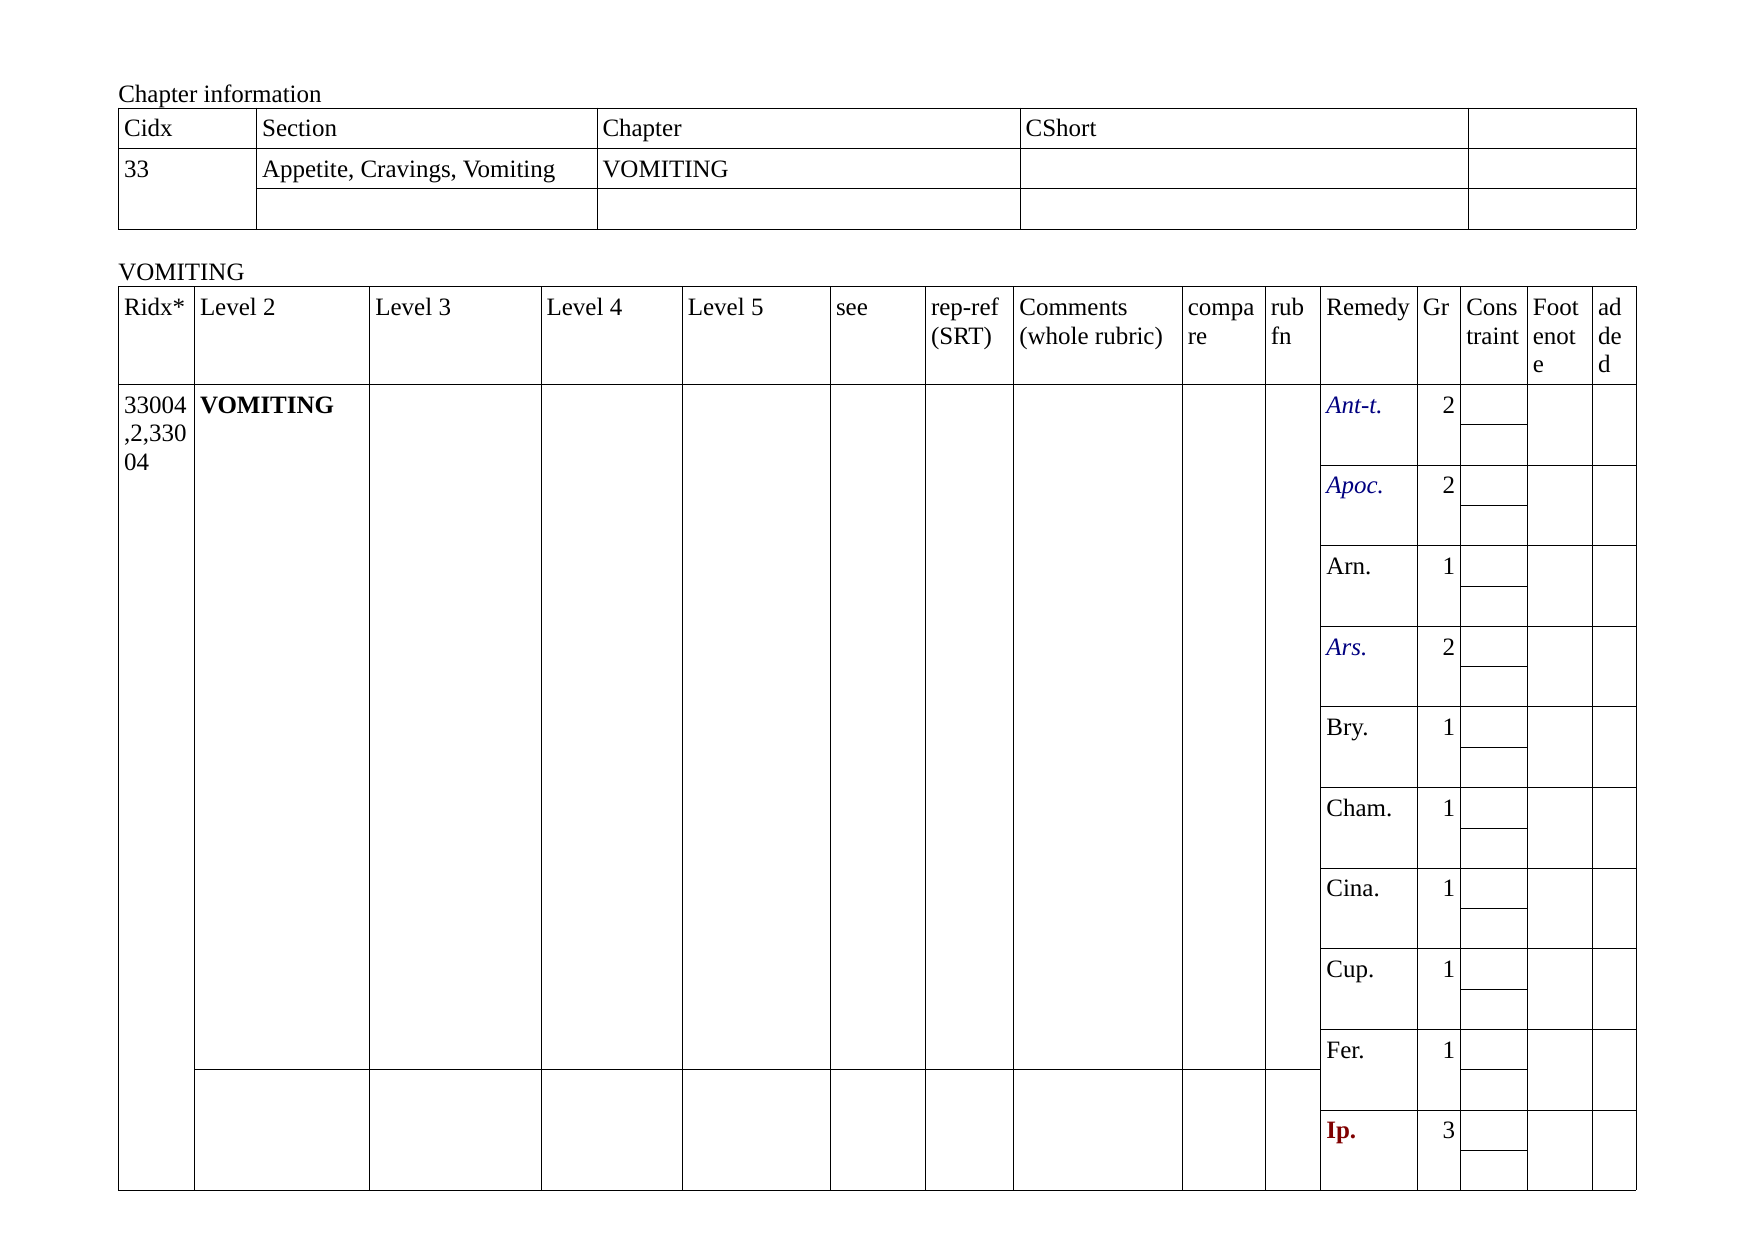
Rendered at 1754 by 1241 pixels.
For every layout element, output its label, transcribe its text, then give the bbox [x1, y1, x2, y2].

table_cell [1461, 587, 1527, 626]
table_cell [1461, 466, 1527, 505]
table_header Level 5 [683, 287, 830, 384]
table_cell [1021, 149, 1468, 188]
table_cell 1 [1418, 949, 1460, 1029]
table_cell [1461, 869, 1527, 908]
table_header Level 3 [370, 287, 541, 384]
table_cell [1528, 707, 1592, 787]
table_header Level 4 [542, 287, 682, 384]
table_cell [1461, 1111, 1527, 1150]
table_header see [831, 287, 925, 384]
table_cell [1528, 466, 1592, 545]
table_cell [542, 1070, 682, 1190]
table_cell [1528, 1111, 1592, 1190]
table_cell [1593, 627, 1636, 706]
table_cell 1 [1418, 869, 1460, 948]
table_cell [370, 385, 541, 1069]
table_cell [1461, 627, 1527, 666]
table_cell Ars. [1321, 627, 1417, 706]
table_header Footenote [1528, 287, 1592, 384]
table_cell [1593, 949, 1636, 1029]
table_cell [1461, 667, 1527, 706]
table_header Gr [1418, 287, 1460, 384]
table_header CShort [1021, 109, 1468, 148]
table_cell [1461, 909, 1527, 948]
table_header Chapter [598, 109, 1020, 148]
table_cell [1528, 949, 1592, 1029]
table_cell [1528, 1030, 1592, 1109]
table_header Level 2 [195, 287, 369, 384]
table_cell 1 [1418, 546, 1460, 626]
table_cell Cina. [1321, 869, 1417, 948]
table_cell Ant-t. [1321, 385, 1417, 464]
table_header Comments (whole rubric) [1014, 287, 1182, 384]
table_cell [1461, 748, 1527, 787]
table_cell [1593, 707, 1636, 787]
table_cell [1528, 385, 1592, 464]
table_cell [683, 385, 830, 1069]
table_cell Vomiting [195, 385, 369, 1069]
table_cell [1461, 1030, 1527, 1069]
table_cell [1461, 385, 1527, 424]
table_cell [683, 1070, 830, 1190]
table_cell [1528, 546, 1592, 626]
table_cell Bry. [1321, 707, 1417, 787]
table_cell [1266, 1070, 1320, 1190]
table_cell [1593, 869, 1636, 948]
table_header added [1593, 287, 1636, 384]
table_cell Ip. [1321, 1111, 1417, 1190]
table_cell Appetite, Cravings, Vomiting [257, 149, 597, 188]
table_cell [1461, 949, 1527, 989]
table_cell Cup. [1321, 949, 1417, 1029]
table_cell [1528, 869, 1592, 948]
table_cell Cham. [1321, 788, 1417, 868]
table_cell 1 [1418, 788, 1460, 868]
table_cell [831, 385, 925, 1069]
table_cell [1183, 1070, 1265, 1190]
table_cell Fer. [1321, 1030, 1417, 1109]
table_cell [1021, 189, 1468, 228]
table_cell [1461, 546, 1527, 586]
table_header Remedy [1321, 287, 1417, 384]
table_header [1469, 109, 1636, 148]
table_cell 33 [119, 149, 256, 228]
table_cell 1 [1418, 1030, 1460, 1109]
table_cell [195, 1070, 369, 1190]
table_cell [1528, 627, 1592, 706]
table_cell [1593, 1111, 1636, 1190]
table_cell [1266, 385, 1320, 1069]
table_cell 33004,2,33004 [119, 385, 194, 1190]
table_cell [1469, 189, 1636, 228]
table_header rub fn [1266, 287, 1320, 384]
table_cell [1469, 149, 1636, 188]
table_cell [1593, 546, 1636, 626]
table_header Section [257, 109, 597, 148]
table_cell [257, 189, 597, 228]
table_cell 2 [1418, 627, 1460, 706]
table_cell 2 [1418, 385, 1460, 464]
table_cell [1014, 385, 1182, 1069]
table_cell [1461, 788, 1527, 827]
table_header Constraint [1461, 287, 1527, 384]
table_cell [926, 1070, 1013, 1190]
table_header Cidx [119, 109, 256, 148]
table_header Ridx* [119, 287, 194, 384]
table_header rep-ref (SRT) [926, 287, 1013, 384]
table_cell [370, 1070, 541, 1190]
table_cell [1593, 788, 1636, 868]
table_cell 3 [1418, 1111, 1460, 1190]
table_cell [1461, 1151, 1527, 1190]
table_cell [1593, 466, 1636, 545]
table_header compare [1183, 287, 1265, 384]
table_cell [1461, 506, 1527, 545]
table_cell [1461, 425, 1527, 464]
table_cell 2 [1418, 466, 1460, 545]
table_cell [1528, 788, 1592, 868]
table_cell [831, 1070, 925, 1190]
table_cell [1183, 385, 1265, 1069]
table_cell [926, 385, 1013, 1069]
table_cell [1461, 990, 1527, 1029]
table_cell [1461, 829, 1527, 868]
table_cell [1014, 1070, 1182, 1190]
table_cell Apoc. [1321, 466, 1417, 545]
text Chapter information [118, 79, 1636, 108]
table_cell [1461, 1070, 1527, 1109]
table_cell 1 [1418, 707, 1460, 787]
table_cell [1593, 385, 1636, 464]
table_cell [1461, 707, 1527, 747]
text VOMITING [118, 257, 1636, 286]
table_cell [598, 189, 1020, 228]
table_cell VOMITING [598, 149, 1020, 188]
table_cell [1593, 1030, 1636, 1109]
table_cell Arn. [1321, 546, 1417, 626]
table_cell [542, 385, 682, 1069]
